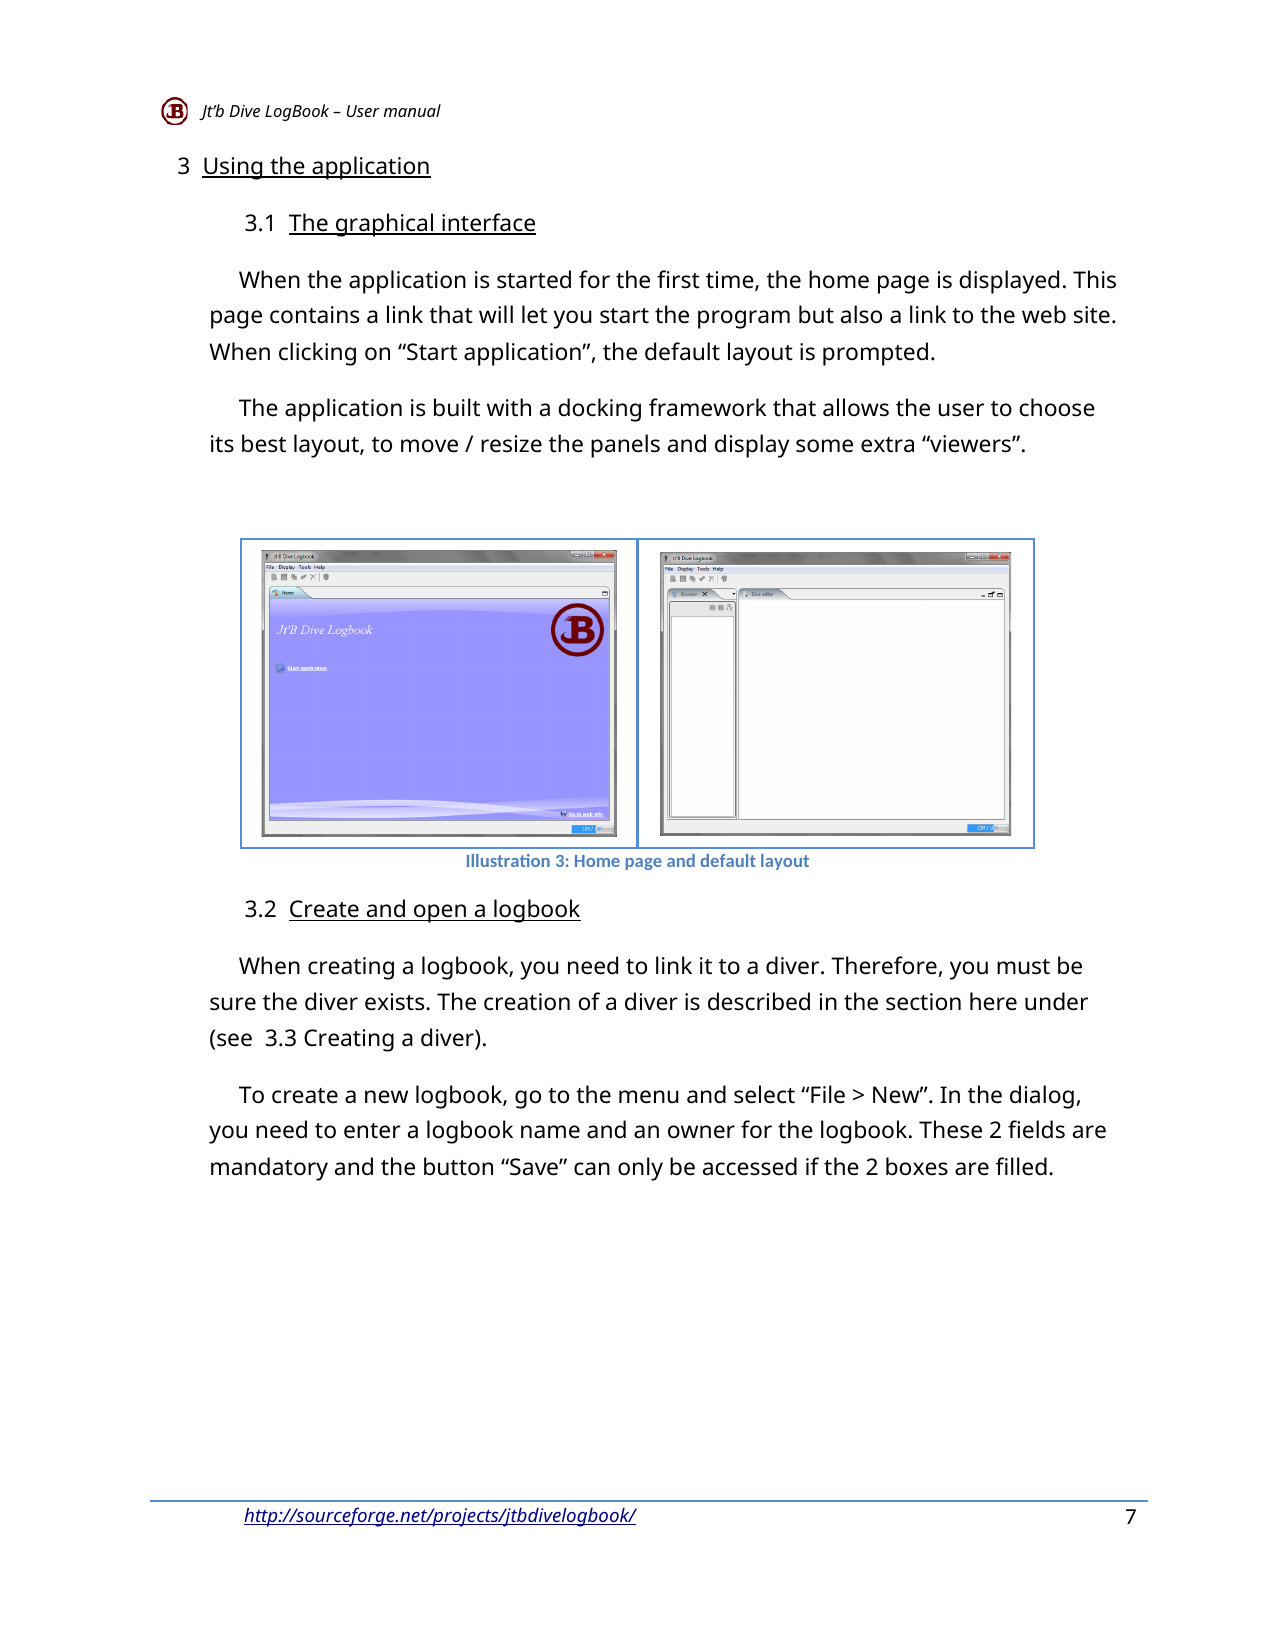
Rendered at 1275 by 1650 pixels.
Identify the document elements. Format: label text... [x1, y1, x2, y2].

picture [660, 552, 1012, 836]
text Illustration 3: Home page and default layout [150, 849, 1125, 872]
text When creating a logbook, you need to link it to a diver. Therefore, you must be sure the diver exists. The creation of a diver is described in the section here under (see 3.3 Creating a diver). [209, 950, 1125, 1053]
picture [261, 550, 617, 837]
subtitle Using the application [171, 150, 1125, 181]
subtitle Create and open a logbook [238, 893, 1125, 924]
text When the application is started for the first time, the home page is displayed. This page contains a link that will let you start the program but also a link to the web site. When clicking on “Start application”, the default layout is prompted. [209, 263, 1125, 367]
table_header [242, 540, 636, 847]
picture [161, 97, 188, 125]
table_header [639, 540, 1033, 847]
text The application is built with a docking framework that allows the user to choose its best layout, to move / resize the panels and display some extra “viewers”. [209, 392, 1125, 459]
text To create a new logbook, go to the menu and select “File > New”. In the dialog, you need to enter a logbook name and an owner for the logbook. These 2 fields are mandatory and the button “Save” can only be accessed if the 2 boxes are filled. [209, 1078, 1125, 1182]
subtitle The graphical interface [238, 207, 1125, 238]
